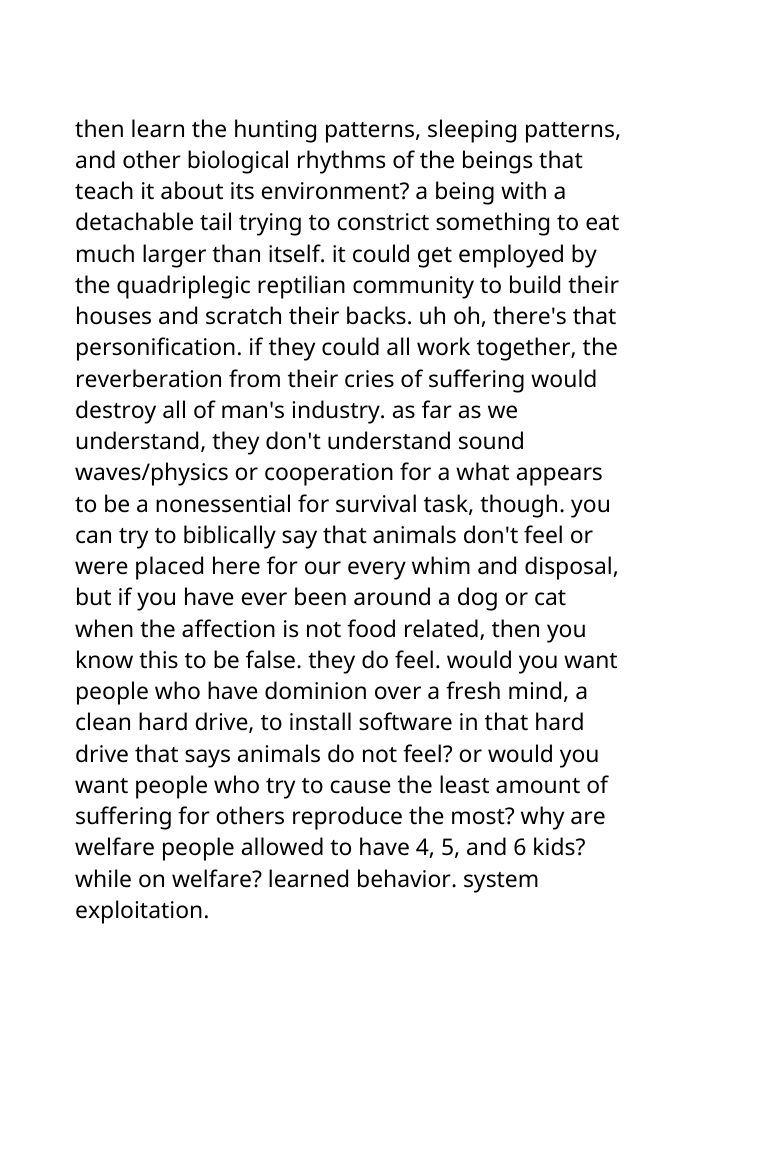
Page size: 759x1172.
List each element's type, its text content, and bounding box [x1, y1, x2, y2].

text then learn the hunting patterns, sleeping patterns, and other biological rhythms of the beings that teach it about its environment? a being with a detachable tail trying to constrict something to eat much larger than itself. it could get employed by the quadriplegic reptilian community to build their houses and scratch their backs. uh oh, there's that personification. if they could all work together, the reverberation from their cries of suffering would destroy all of man's industry. as far as we understand, they don't understand sound waves/physics or cooperation for a what appears to be a nonessential for survival task, though. you can try to biblically say that animals don't feel or were placed here for our every whim and disposal, but if you have ever been around a dog or cat when the affection is not food related, then you know this to be false. they do feel. would you want people who have dominion over a fresh mind, a clean hard drive, to install software in that hard drive that says animals do not feel? or would you want people who try to cause the least amount of suffering for others reproduce the most? why are welfare people allowed to have 4, 5, and 6 kids? while on welfare? learned behavior. system exploitation. [75, 112, 627, 925]
